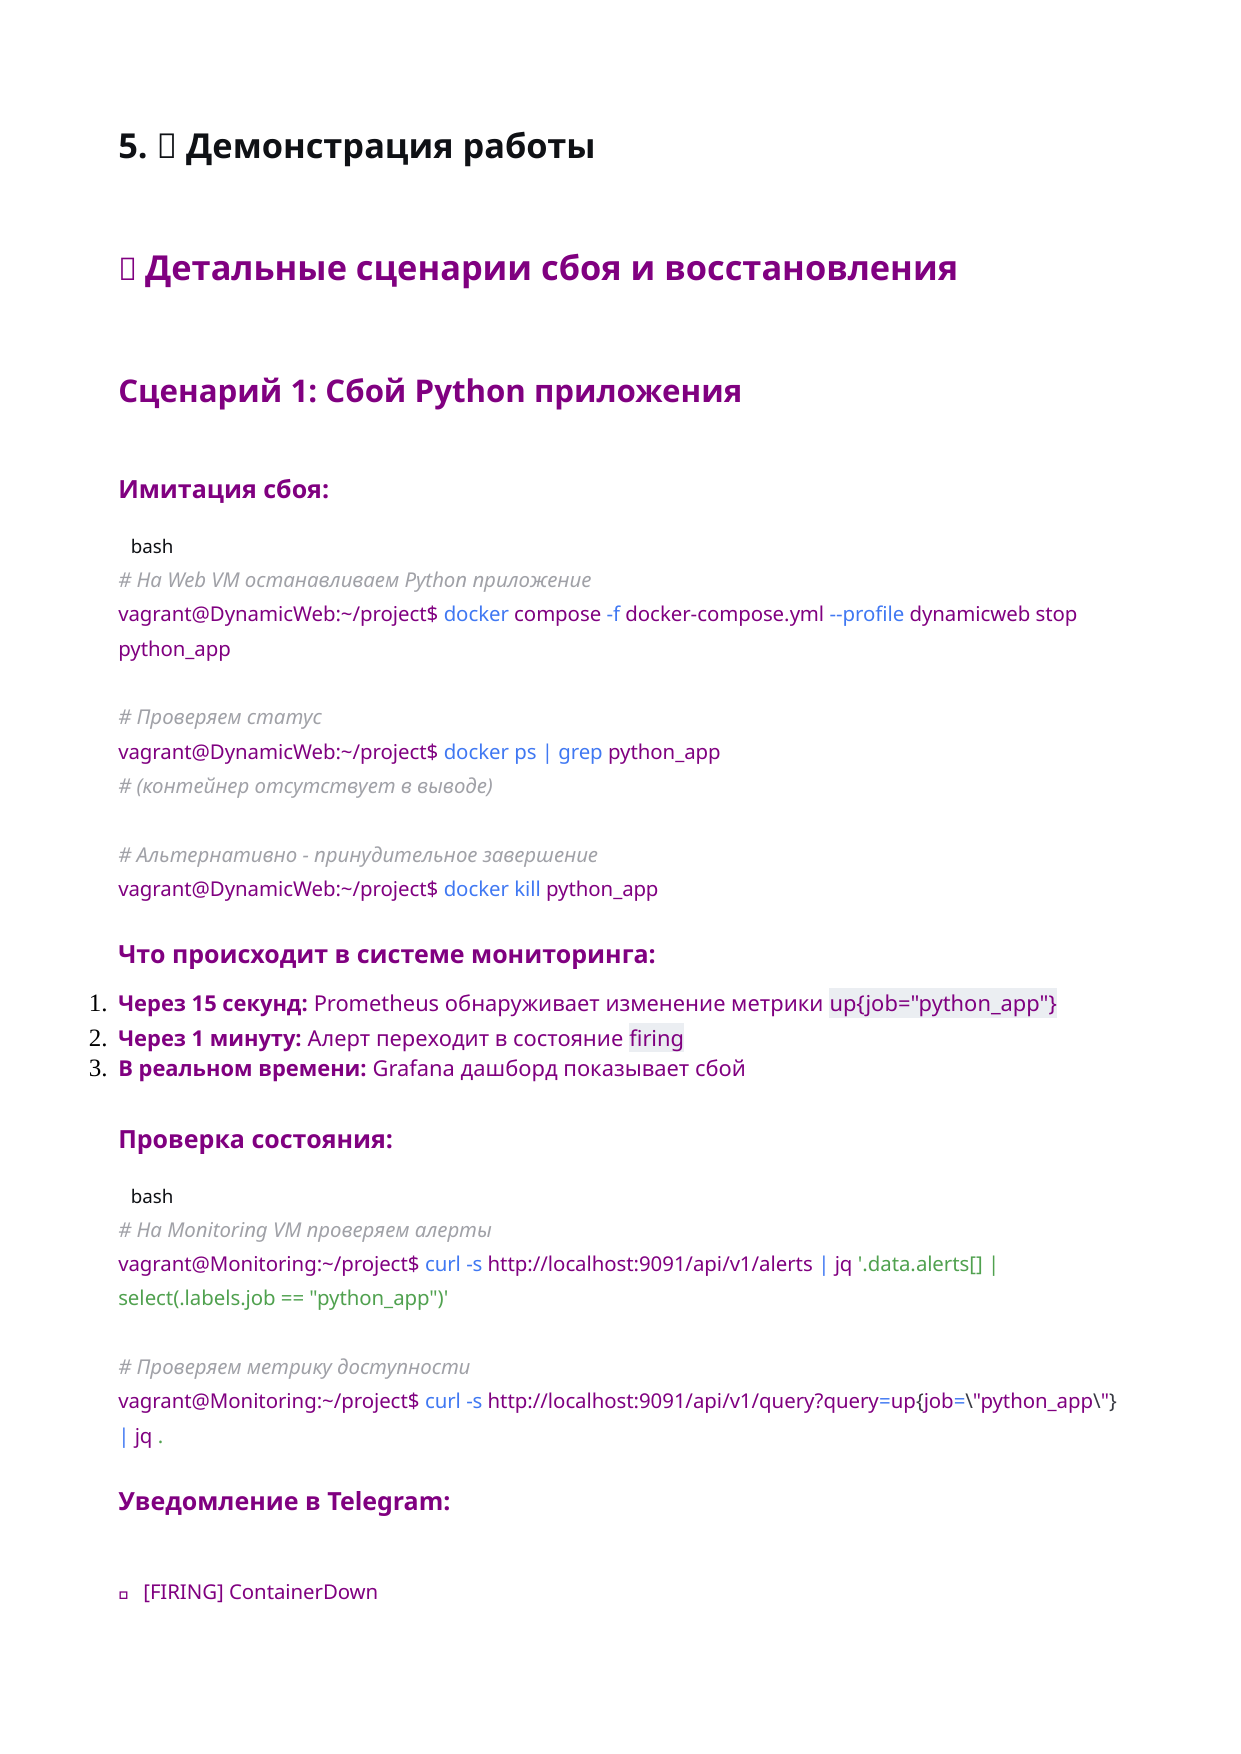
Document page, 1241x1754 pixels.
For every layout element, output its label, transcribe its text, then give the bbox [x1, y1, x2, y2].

text vagrant@DynamicWeb:~/project$ docker kill python_app [118, 868, 1122, 902]
text # На Monitoring VM проверяем алерты [118, 1208, 1122, 1243]
subtitle 🚨 Детальные сценарии сбоя и восстановления [118, 243, 1122, 290]
text 🚨 [FIRING] ContainerDown [118, 1571, 1122, 1605]
text # (контейнер отсутствует в выводе) [118, 765, 1122, 799]
subtitle Проверка состояния: [118, 1112, 1122, 1155]
subtitle Что происходит в системе мониторинга: [118, 927, 1122, 971]
text # Проверяем метрику доступности [118, 1346, 1122, 1380]
text vagrant@DynamicWeb:~/project$ docker compose -f docker-compose.yml --profile dynamicweb stop python_app [118, 593, 1122, 662]
text # На Web VM останавливаем Python приложение [118, 559, 1122, 593]
text bash [131, 1180, 1122, 1208]
list Через 15 секунд: Prometheus обнаруживает изменение метрики up{job="python_app"} [118, 984, 1122, 1018]
text vagrant@Monitoring:~/project$ curl -s http://localhost:9091/api/v1/alerts | jq '.data.alerts[] | select(.labels.job == "python_app")' [118, 1243, 1122, 1312]
subtitle Сценарий 1: Сбой Python приложения [118, 365, 1122, 412]
list Через 1 минуту: Алерт переходит в состояние firing [118, 1018, 1122, 1052]
text vagrant@Monitoring:~/project$ curl -s http://localhost:9091/api/v1/query?query=up{job=\"python_app\"} | jq . [118, 1380, 1122, 1449]
text vagrant@DynamicWeb:~/project$ docker ps | grep python_app [118, 731, 1122, 765]
subtitle 5. 🎯 Демонстрация работы [118, 118, 1122, 168]
list В реальном времени: Grafana дашборд показывает сбой [118, 1052, 1122, 1082]
subtitle Имитация сбоя: [118, 462, 1122, 506]
text # Проверяем статус [118, 696, 1122, 731]
subtitle Уведомление в Telegram: [118, 1474, 1122, 1518]
text # Альтернативно - принудительное завершение [118, 834, 1122, 868]
text bash [131, 531, 1122, 559]
